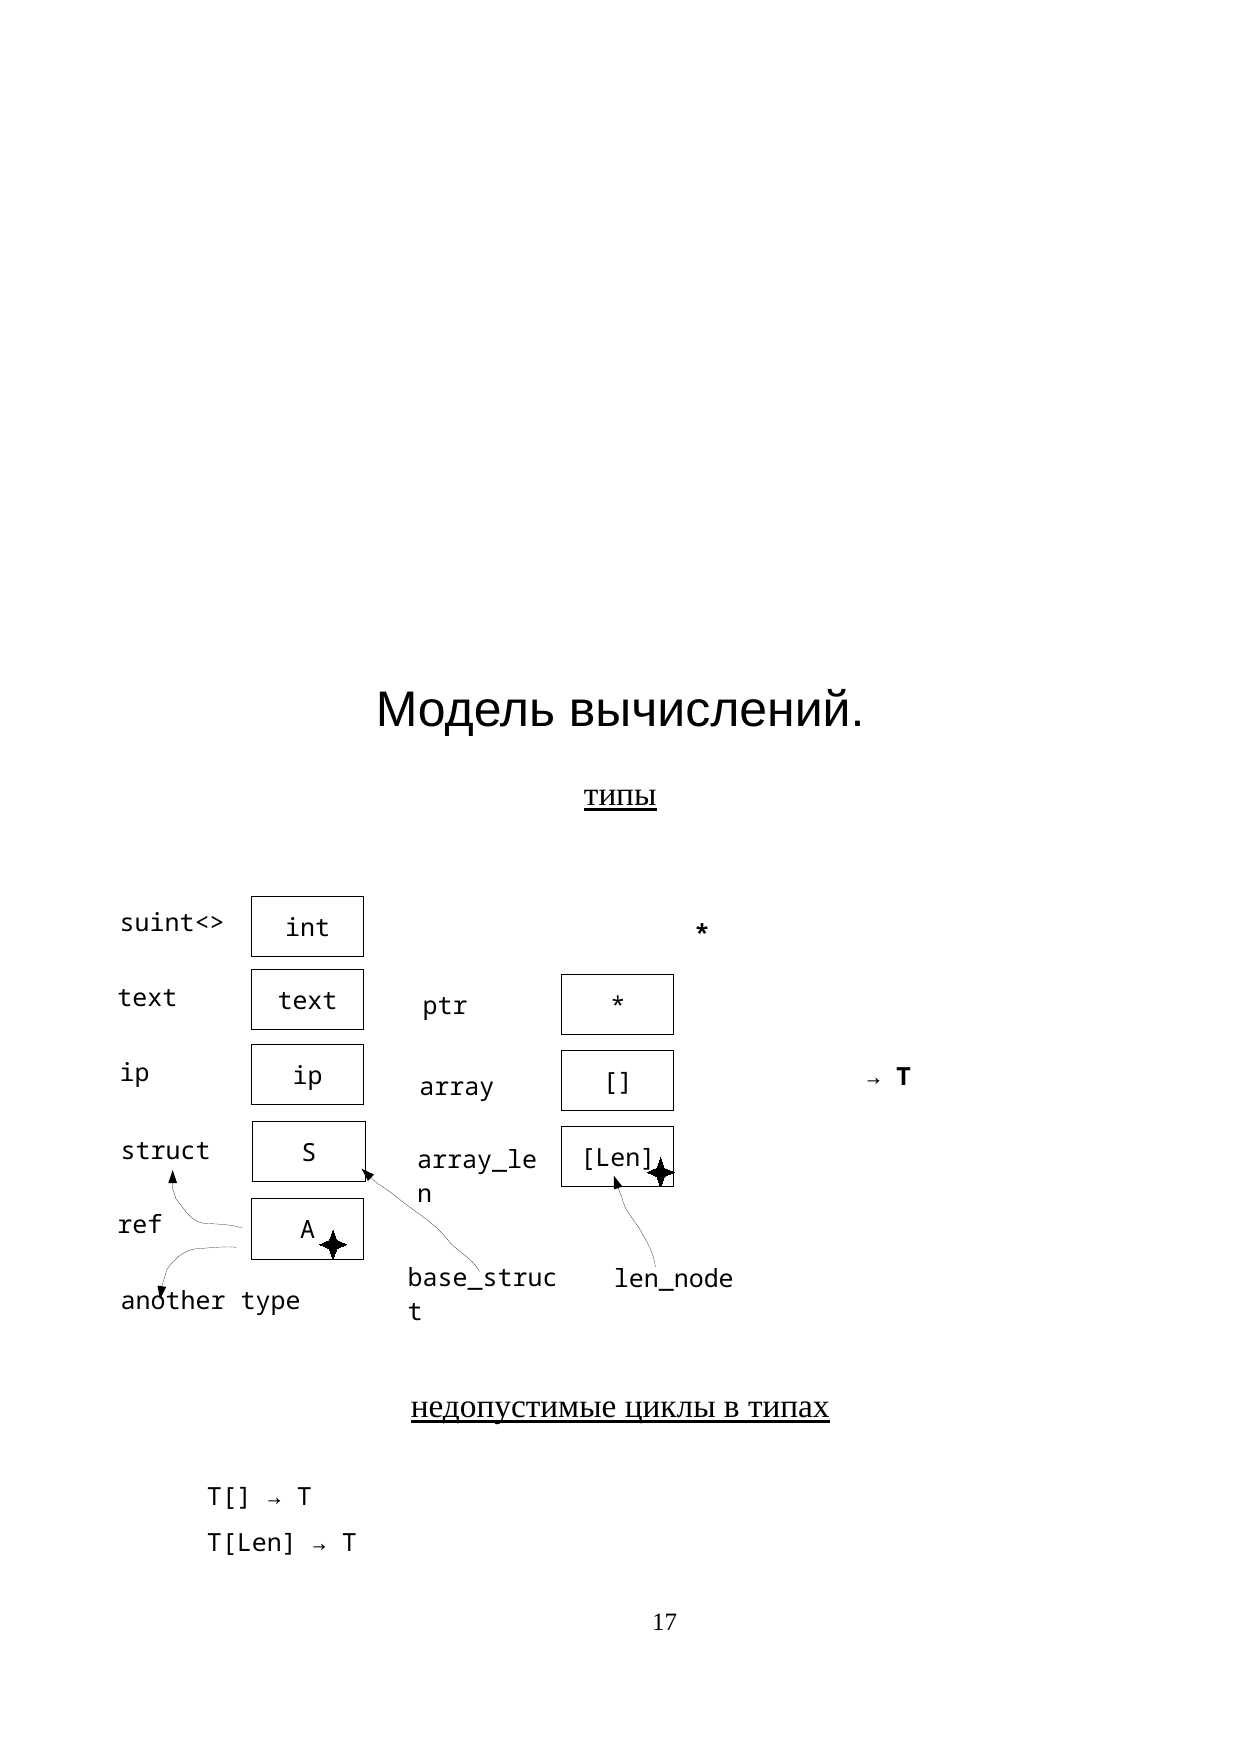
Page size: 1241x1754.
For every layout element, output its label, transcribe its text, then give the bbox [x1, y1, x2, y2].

subtitle типы [118, 774, 1122, 813]
subtitle недопустимые циклы в типах [118, 1386, 1122, 1425]
text T[Len] → T [118, 1525, 1122, 1559]
title Модель вычислений. [118, 679, 1122, 737]
text T[] → T [118, 1478, 1122, 1513]
